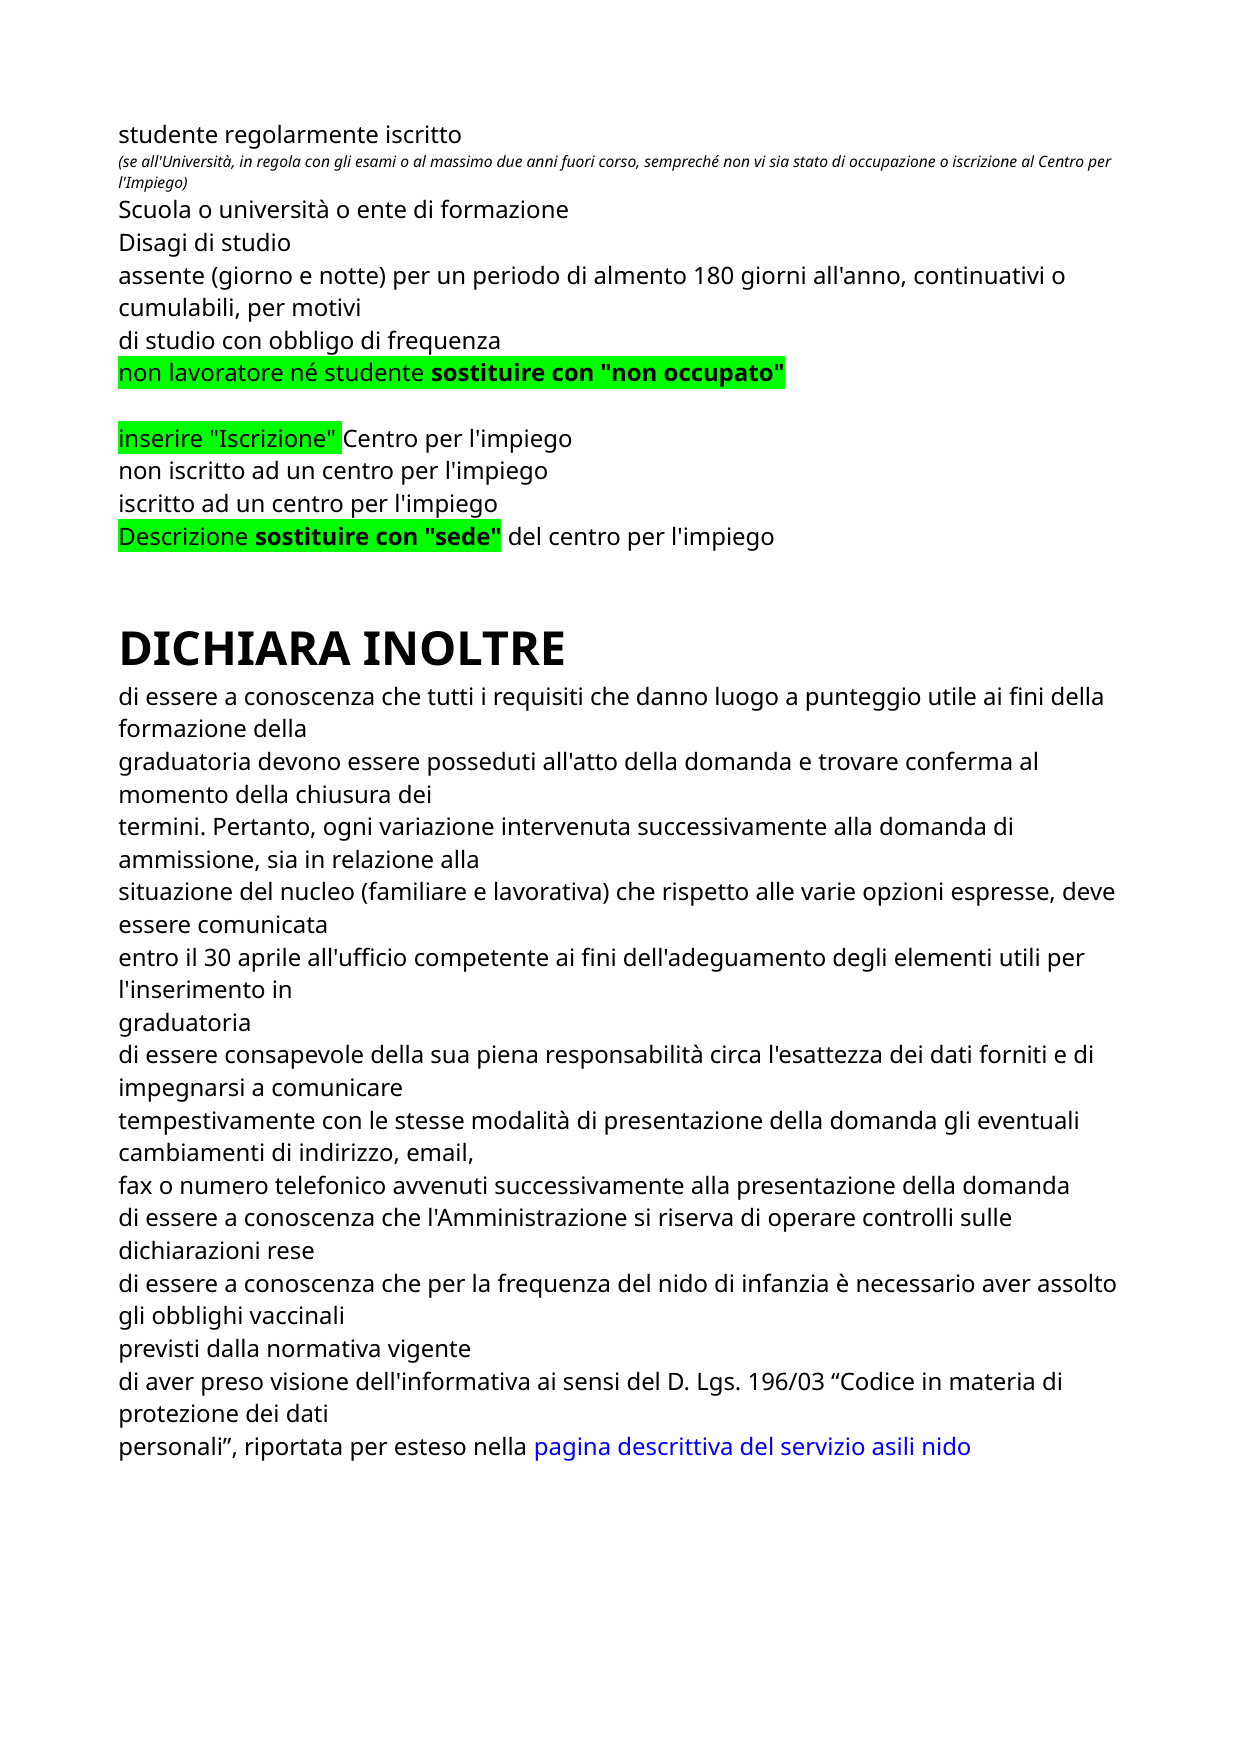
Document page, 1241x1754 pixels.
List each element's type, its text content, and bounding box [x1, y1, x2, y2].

text Scuola o università o ente di formazione [118, 193, 1122, 226]
text iscritto ad un centro per l'impiego [118, 487, 1122, 519]
text tempestivamente con le stesse modalità di presentazione della domanda gli eventuali cambiamenti di indirizzo, email, [118, 1103, 1122, 1169]
text studente regolarmente iscritto [118, 118, 1122, 151]
text di essere a conoscenza che tutti i requisiti che danno luogo a punteggio utile ai fini della formazione della [118, 679, 1122, 745]
text (se all'Università, in regola con gli esami o al massimo due anni fuori corso, sempreché non vi sia stato di occupazione o iscrizione al Centro per l'Impiego) [118, 151, 1122, 193]
text Disagi di studio [118, 226, 1122, 258]
text assente (giorno e notte) per un periodo di almento 180 giorni all'anno, continuativi o cumulabili, per motivi [118, 258, 1122, 324]
text graduatoria [118, 1006, 1122, 1038]
text di aver preso visione dell'informativa ai sensi del D. Lgs. 196/03 “Codice in materia di protezione dei dati [118, 1364, 1122, 1429]
text fax o numero telefonico avvenuti successivamente alla presentazione della domanda [118, 1169, 1122, 1201]
text personali”, riportata per esteso nella pagina descrittiva del servizio asili nido [118, 1429, 1122, 1462]
text di essere consapevole della sua piena responsabilità circa l'esattezza dei dati forniti e di impegnarsi a comunicare [118, 1038, 1122, 1103]
text DICHIARA INOLTRE [118, 616, 1122, 679]
text non lavoratore né studente sostituire con "non occupato" [118, 356, 1122, 389]
text situazione del nucleo (familiare e lavorativa) che rispetto alle varie opzioni espresse, deve essere comunicata [118, 875, 1122, 940]
text previsti dalla normativa vigente [118, 1332, 1122, 1364]
text non iscritto ad un centro per l'impiego [118, 454, 1122, 487]
text inserire "Iscrizione" Centro per l'impiego [118, 421, 1122, 454]
text di essere a conoscenza che per la frequenza del nido di infanzia è necessario aver assolto gli obblighi vaccinali [118, 1266, 1122, 1332]
text Descrizione sostituire con "sede" del centro per l'impiego [118, 519, 1122, 552]
text di essere a conoscenza che l'Amministrazione si riserva di operare controlli sulle dichiarazioni rese [118, 1201, 1122, 1266]
text entro il 30 aprile all'ufficio competente ai fini dell'adeguamento degli elementi utili per l'inserimento in [118, 940, 1122, 1006]
text termini. Pertanto, ogni variazione intervenuta successivamente alla domanda di ammissione, sia in relazione alla [118, 810, 1122, 875]
text di studio con obbligo di frequenza [118, 324, 1122, 356]
text graduatoria devono essere posseduti all'atto della domanda e trovare conferma al momento della chiusura dei [118, 745, 1122, 810]
